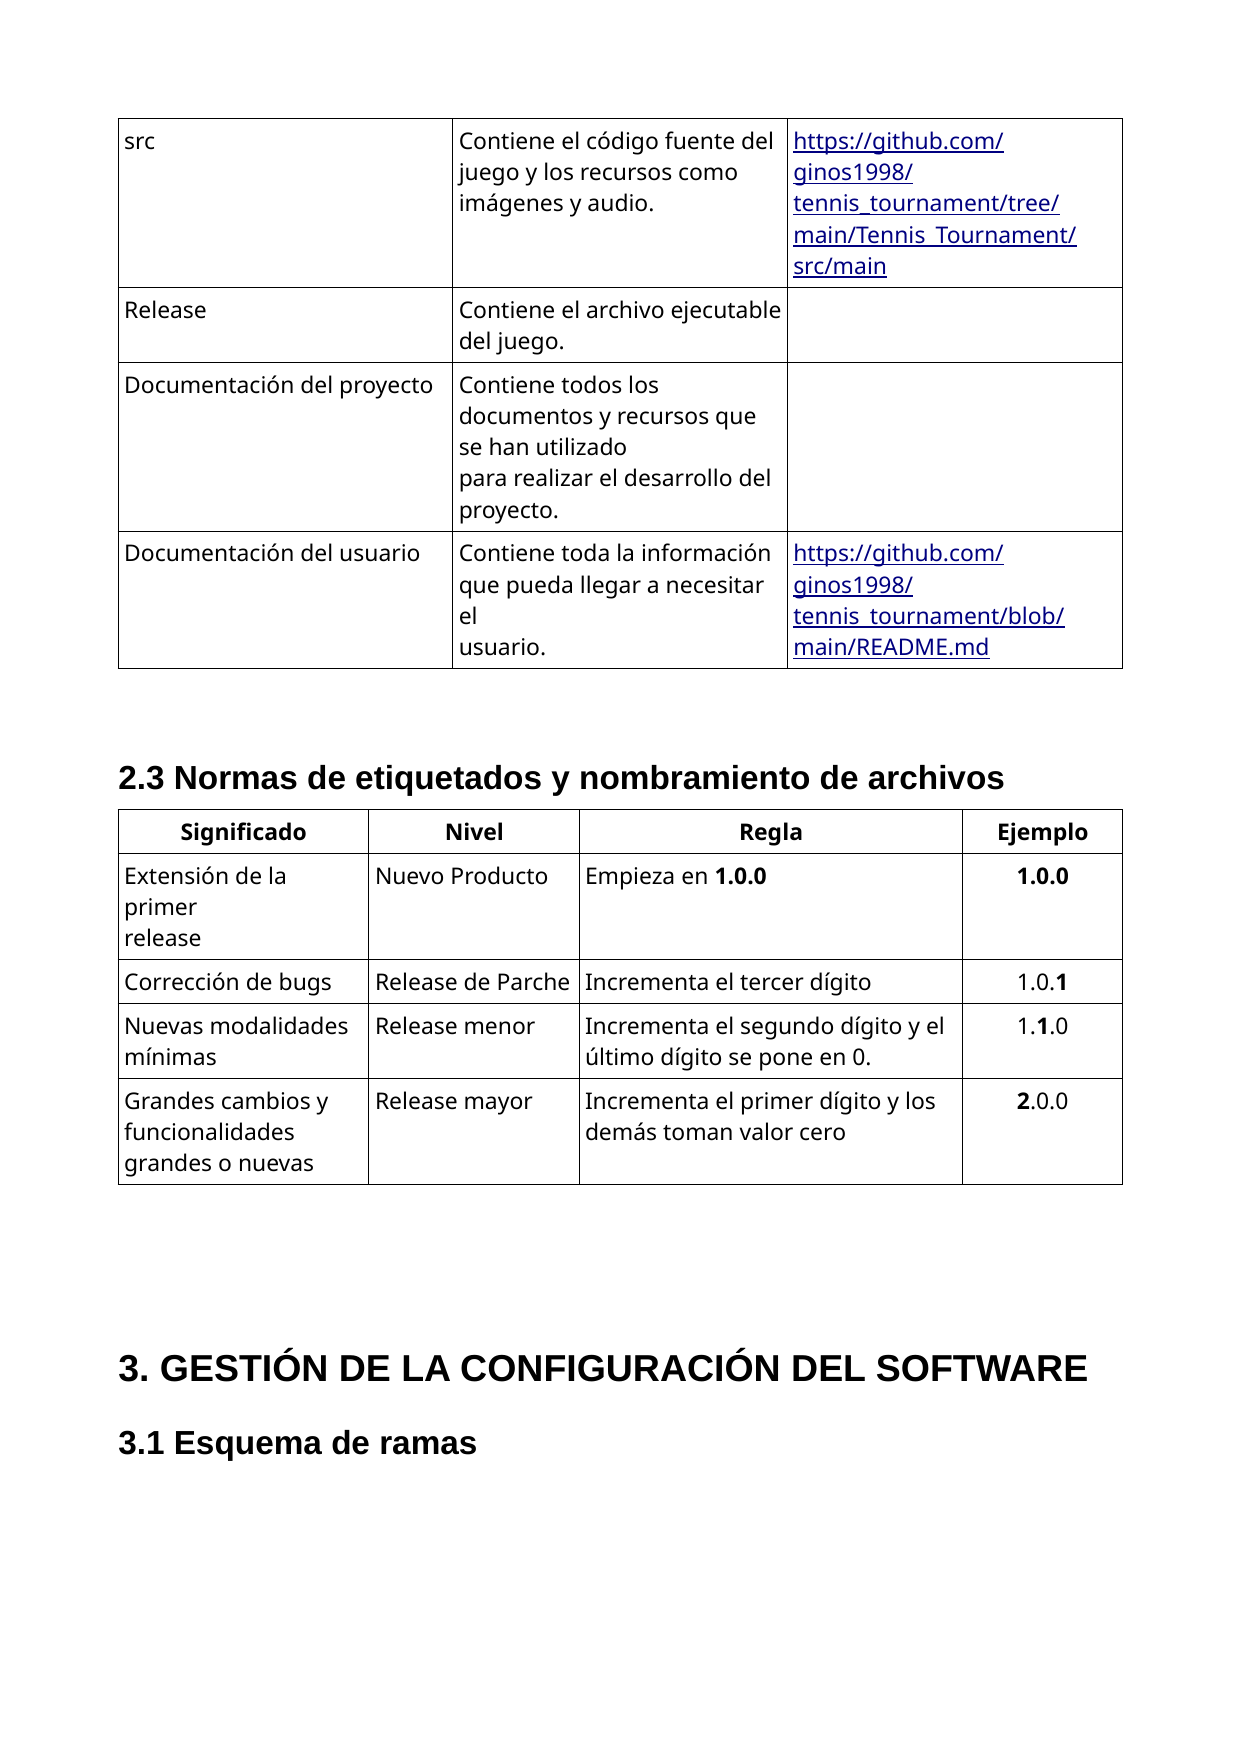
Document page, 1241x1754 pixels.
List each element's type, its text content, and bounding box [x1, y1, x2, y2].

table_cell Contiene toda la información que pueda llegar a necesitar el usuario. [453, 532, 787, 668]
table_cell Incrementa el primer dígito y los demás toman valor cero [580, 1079, 962, 1184]
table_header Nivel [369, 810, 579, 853]
table_cell 2.0.0 [963, 1079, 1122, 1184]
subtitle 3.1 Esquema de ramas [118, 1423, 1122, 1461]
table_cell 1.0.1 [963, 960, 1122, 1003]
table_header Regla [580, 810, 962, 853]
table_cell 1.0.0 [963, 854, 1122, 959]
table_cell Nuevas modalidades mínimas [119, 1004, 368, 1078]
subtitle 3. GESTIÓN DE LA CONFIGURACIÓN DEL SOFTWARE [118, 1346, 1122, 1389]
table_cell [788, 288, 1122, 362]
table_cell Documentación del usuario [119, 532, 452, 668]
table_cell Corrección de bugs [119, 960, 368, 1003]
table_cell Documentación del proyecto [119, 363, 452, 531]
table_cell Contiene todos los documentos y recursos que se han utilizado para realizar el desarrollo del proyecto. [453, 363, 787, 531]
table_cell https://github.com/ginos1998/tennis_tournament/blob/main/README.md [788, 532, 1122, 668]
table_cell Incrementa el segundo dígito y el último dígito se pone en 0. [580, 1004, 962, 1078]
table_cell Contiene el archivo ejecutable del juego. [453, 288, 787, 362]
table_cell https://github.com/ginos1998/tennis_tournament/tree/main/Tennis_Tournament/src/main [788, 119, 1122, 287]
table_cell Release mayor [369, 1079, 579, 1184]
table_cell Incrementa el tercer dígito [580, 960, 962, 1003]
table_cell Release menor [369, 1004, 579, 1078]
table_cell Empieza en 1.0.0 [580, 854, 962, 959]
table_cell src [119, 119, 452, 287]
table_header Ejemplo [963, 810, 1122, 853]
table_cell Release de Parche [369, 960, 579, 1003]
table_cell Extensión de la primer release [119, 854, 368, 959]
table_cell 1.1.0 [963, 1004, 1122, 1078]
table_cell [788, 363, 1122, 531]
table_cell Grandes cambios y funcionalidades grandes o nuevas [119, 1079, 368, 1184]
table_header Significado [119, 810, 368, 853]
table_cell Release [119, 288, 452, 362]
subtitle 2.3 Normas de etiquetados y nombramiento de archivos [118, 758, 1122, 797]
table_cell Nuevo Producto [369, 854, 579, 959]
table_cell Contiene el código fuente del juego y los recursos como imágenes y audio. [453, 119, 787, 287]
